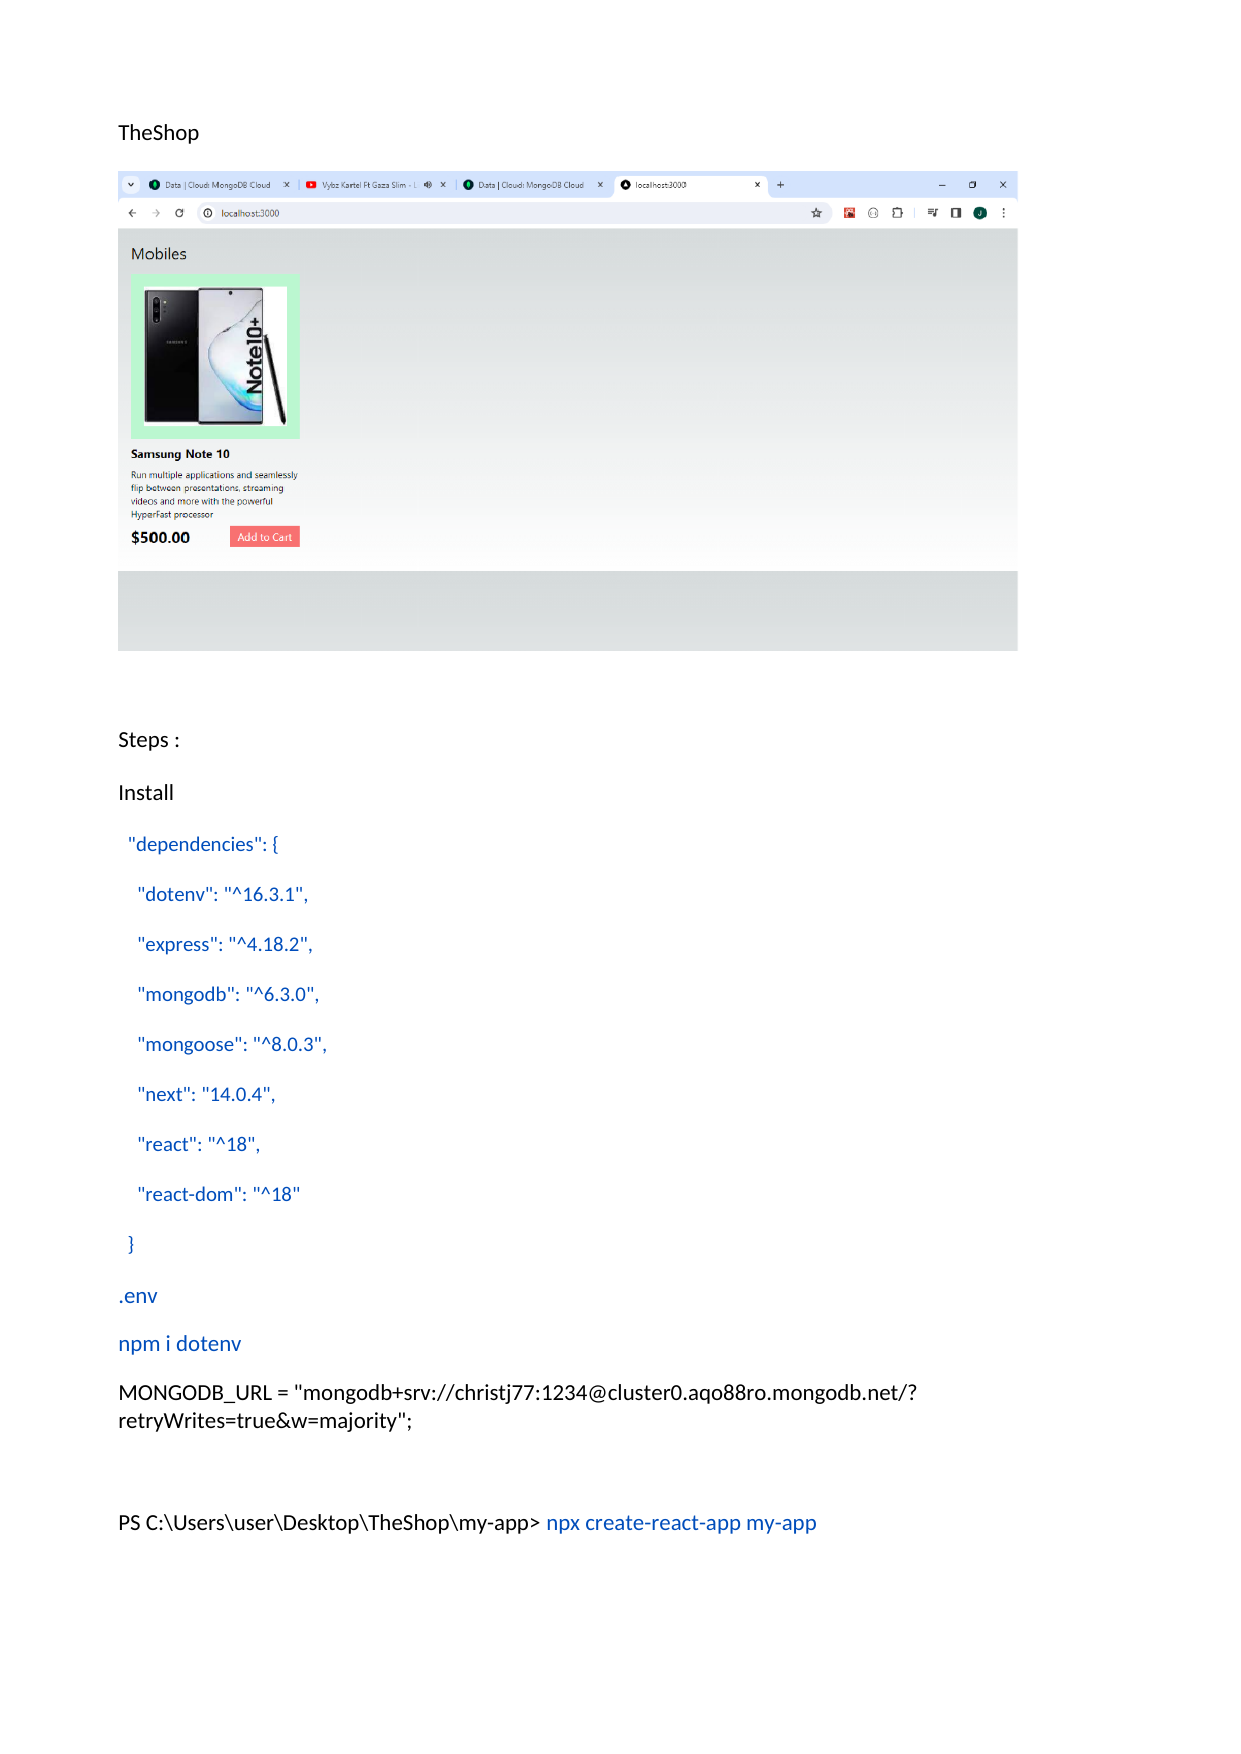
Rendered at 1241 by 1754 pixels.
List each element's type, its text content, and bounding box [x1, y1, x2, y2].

text "react-dom": "^18" [118, 1181, 1122, 1206]
text "dotenv": "^16.3.1", [118, 881, 1122, 906]
text npm i dotenv [118, 1329, 1122, 1358]
text "express": "^4.18.2", [118, 931, 1122, 956]
text "mongodb": "^6.3.0", [118, 981, 1122, 1006]
text Install [118, 778, 1122, 806]
text } [118, 1231, 1122, 1256]
text "mongoose": "^8.0.3", [118, 1031, 1122, 1056]
text Steps : [118, 725, 1122, 753]
text .env [118, 1281, 1122, 1309]
text PS C:\Users\user\Desktop\TheShop\my-app> npx create-react-app my-app [118, 1508, 1122, 1536]
text "next": "14.0.4", [118, 1081, 1122, 1106]
text TheShop [118, 118, 1122, 146]
text "react": "^18", [118, 1131, 1122, 1156]
text "dependencies": { [118, 831, 1122, 856]
text MONGODB_URL = "mongodb+srv://christj77:1234@cluster0.aqo88ro.mongodb.net/?retryWrites=true&w=majority"; [118, 1378, 1122, 1434]
